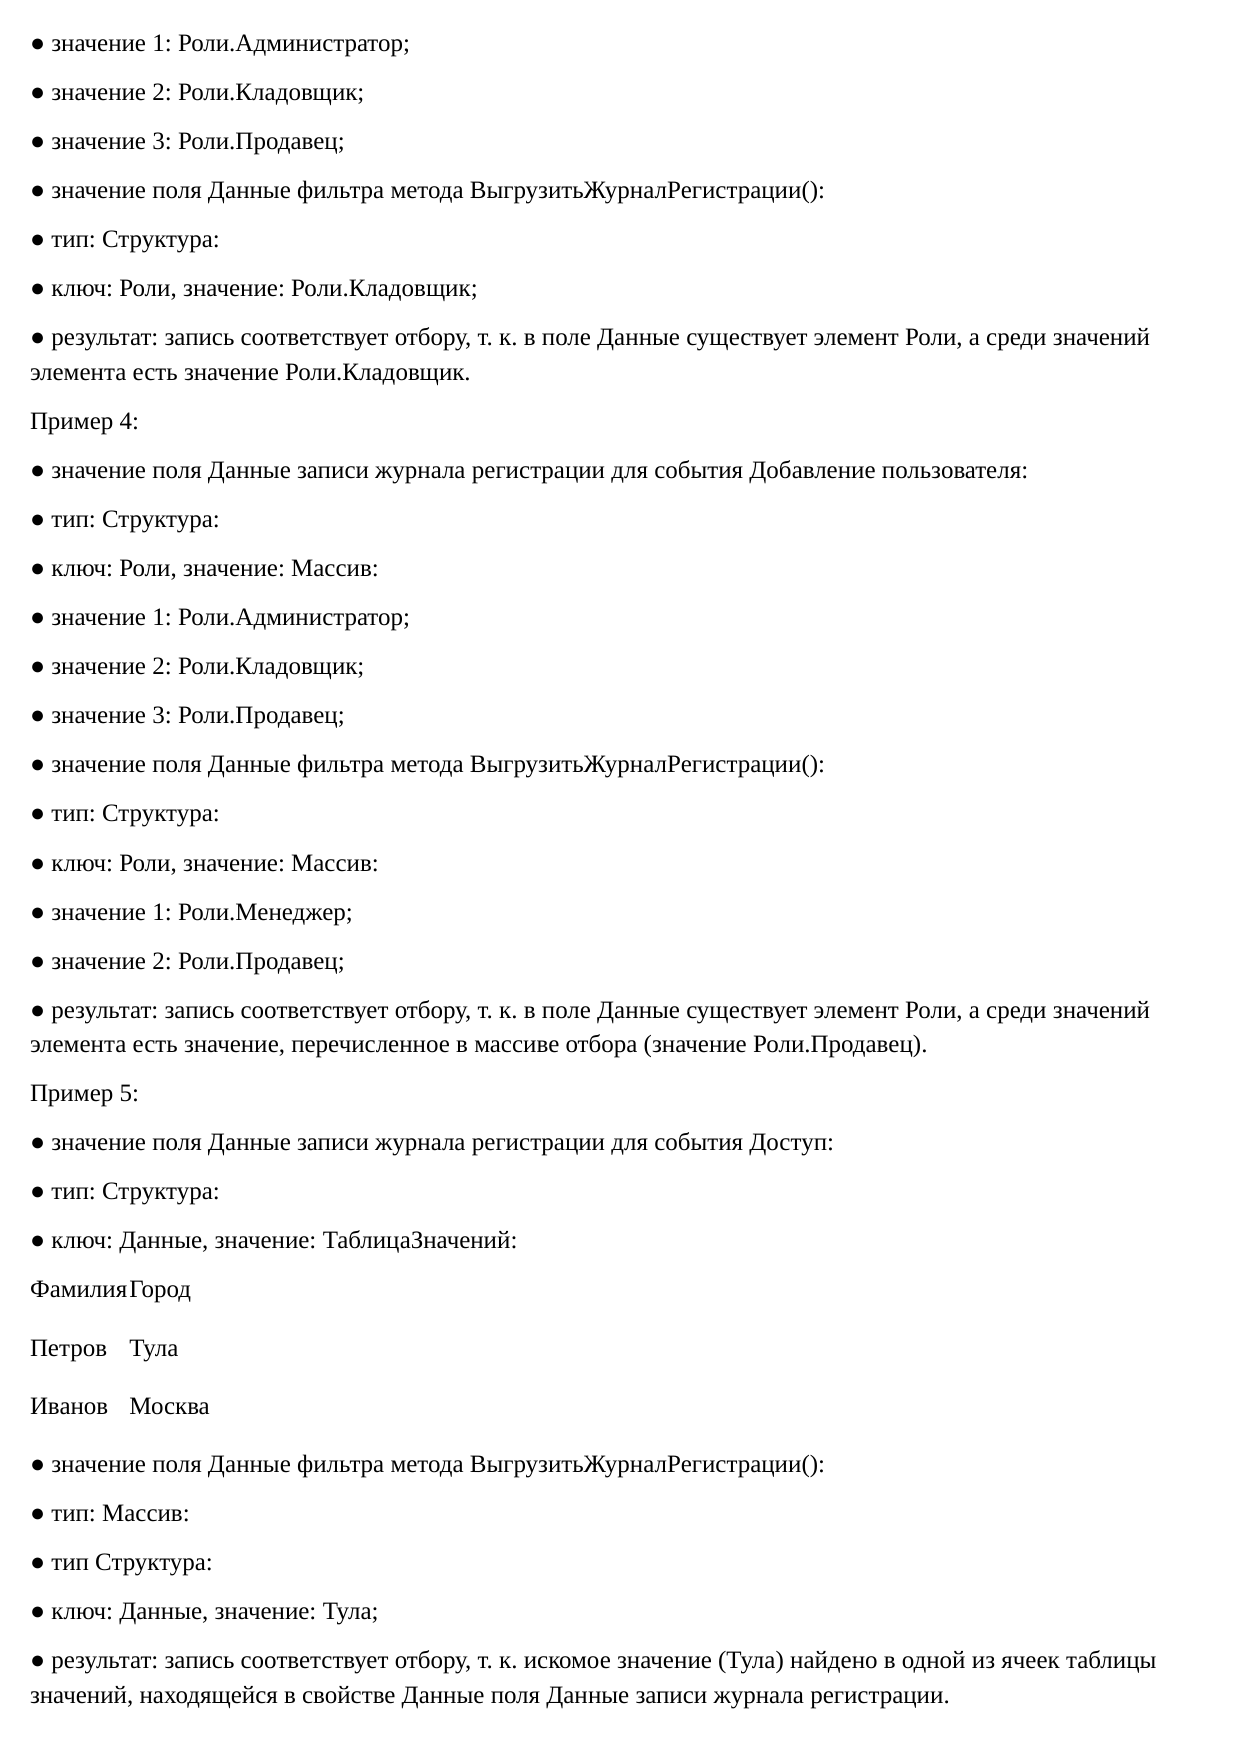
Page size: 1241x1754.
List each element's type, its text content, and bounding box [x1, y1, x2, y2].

text ● значение 3: Роли.Продавец; [30, 700, 1211, 729]
text ● результат: запись соответствует отбору, т. к. искомое значение (Тула) найдено в одной из ячеек таблицы значений, находящейся в свойстве Данные поля Данные записи журнала регистрации. [30, 1646, 1211, 1709]
text ● значение поля Данные фильтра метода ВыгрузитьЖурналРегистрации(): [30, 749, 1211, 778]
text ● ключ: Данные, значение: Тула; [30, 1596, 1211, 1625]
text ● тип: Массив: [30, 1498, 1211, 1527]
text ● значение поля Данные фильтра метода ВыгрузитьЖурналРегистрации(): [30, 1449, 1211, 1478]
text ● значение поля Данные записи журнала регистрации для события Добавление пользователя: [30, 455, 1211, 484]
text ● тип: Структура: [30, 224, 1211, 253]
text ● значение 2: Роли.Продавец; [30, 946, 1211, 974]
text ● тип: Структура: [30, 798, 1211, 827]
table_header Фамилия [30, 1275, 129, 1333]
text ● результат: запись соответствует отбору, т. к. в поле Данные существует элемент Роли, а среди значений элемента есть значение Роли.Кладовщик. [30, 322, 1211, 386]
text Пример 5: [30, 1078, 1211, 1107]
table_cell Москва [129, 1391, 211, 1449]
text ● результат: запись соответствует отбору, т. к. в поле Данные существует элемент Роли, а среди значений элемента есть значение, перечисленное в массиве отбора (значение Роли.Продавец). [30, 995, 1211, 1058]
text ● ключ: Роли, значение: Роли.Кладовщик; [30, 273, 1211, 302]
text Пример 4: [30, 406, 1211, 435]
text ● тип Структура: [30, 1547, 1211, 1576]
text ● ключ: Роли, значение: Массив: [30, 848, 1211, 876]
text ● значение поля Данные фильтра метода ВыгрузитьЖурналРегистрации(): [30, 175, 1211, 204]
text ● ключ: Данные, значение: ТаблицаЗначений: [30, 1226, 1211, 1254]
table_header Город [129, 1275, 211, 1333]
text ● значение 2: Роли.Кладовщик; [30, 651, 1211, 680]
table_cell Тула [129, 1333, 211, 1391]
table_cell Иванов [30, 1391, 129, 1449]
text ● значение 1: Роли.Менеджер; [30, 897, 1211, 925]
text ● ключ: Роли, значение: Массив: [30, 553, 1211, 582]
text ● значение 1: Роли.Администратор; [30, 602, 1211, 631]
text ● тип: Структура: [30, 1176, 1211, 1205]
text ● тип: Структура: [30, 504, 1211, 533]
text ● значение 1: Роли.Администратор; [30, 28, 1211, 57]
text ● значение 2: Роли.Кладовщик; [30, 77, 1211, 106]
text ● значение поля Данные записи журнала регистрации для события Доступ: [30, 1127, 1211, 1156]
table_cell Петров [30, 1333, 129, 1391]
text ● значение 3: Роли.Продавец; [30, 126, 1211, 155]
